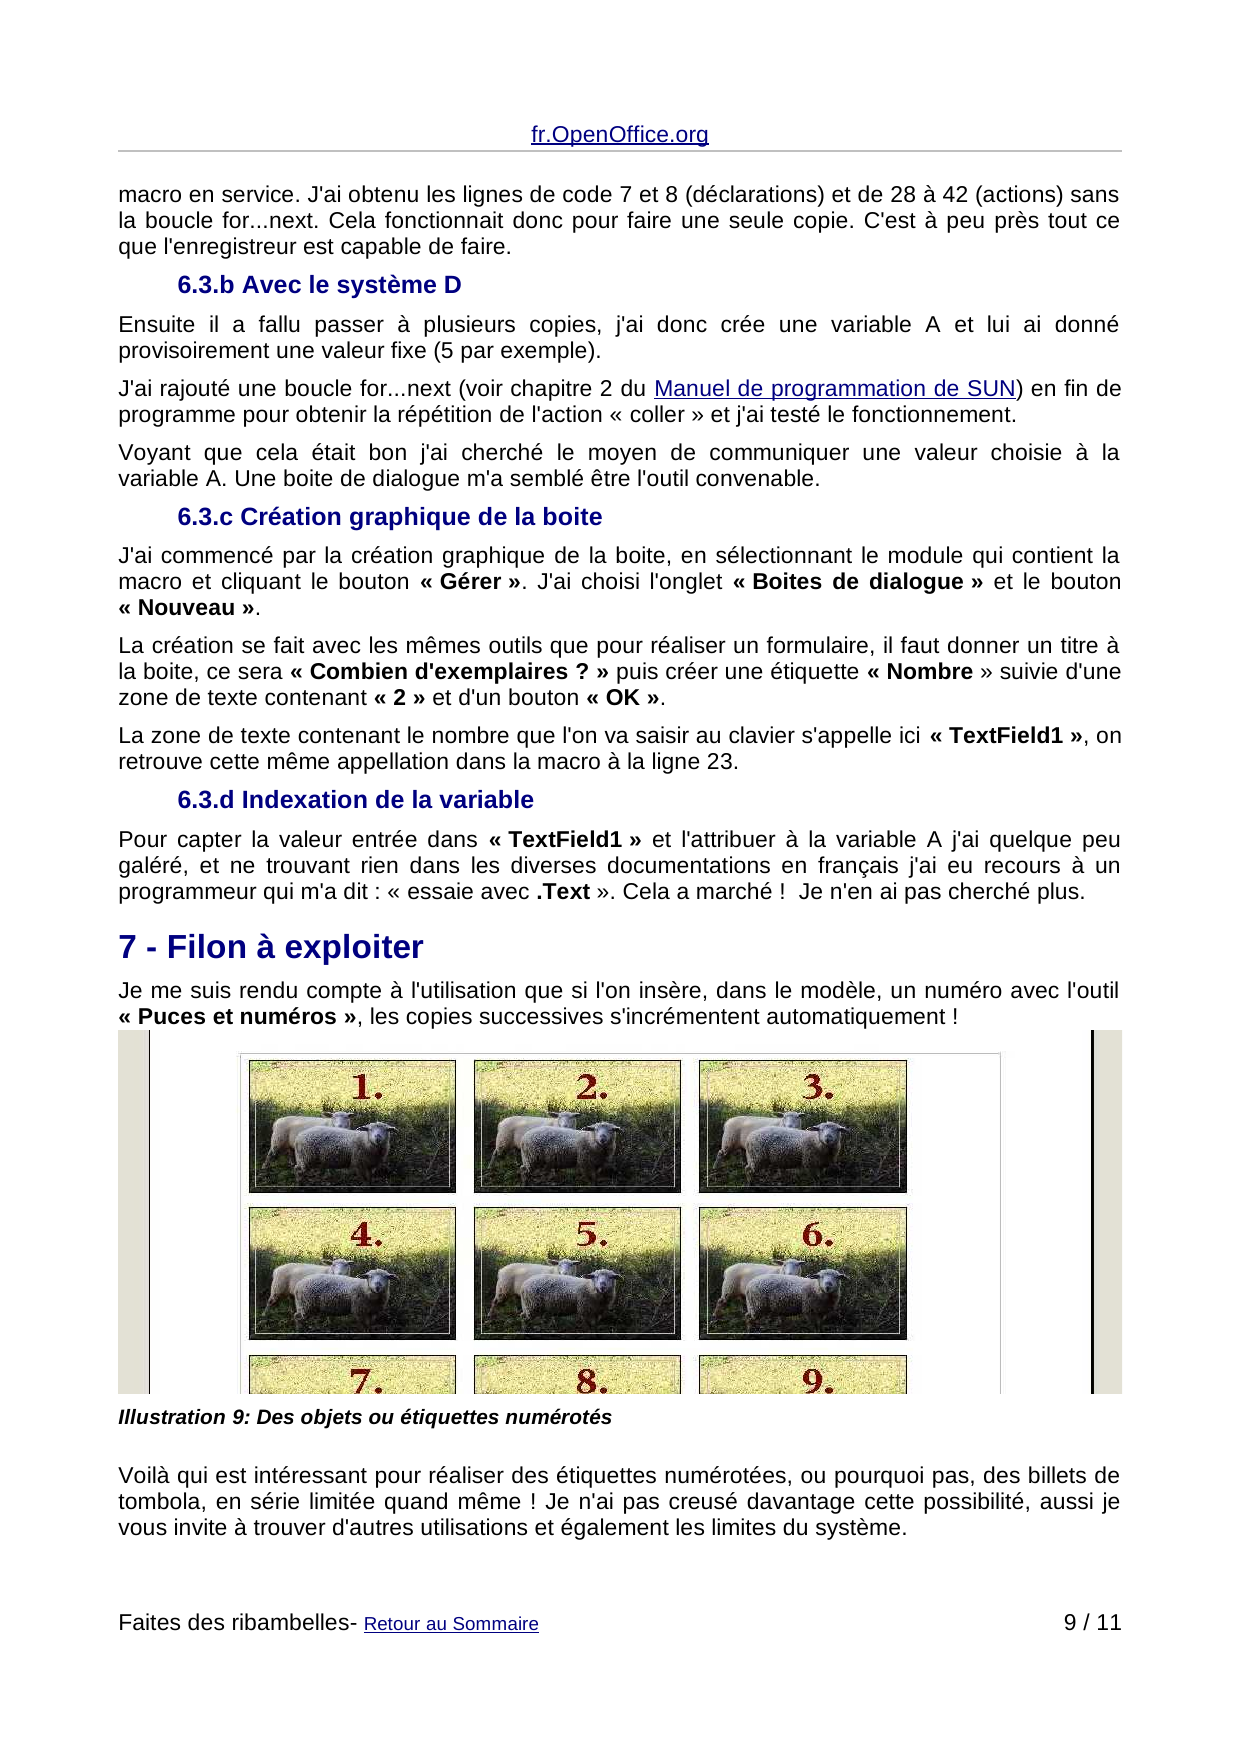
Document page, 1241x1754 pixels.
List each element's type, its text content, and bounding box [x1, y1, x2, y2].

text macro en service. J'ai obtenu les lignes de code 7 et 8 (déclarations) et de 28 à 42 (actions) sans la boucle for...next. Cela fonctionnait donc pour faire une seule copie. C'est à peu près tout ce que l'enregistreur est capable de faire. [118, 182, 1122, 260]
picture [118, 1030, 1123, 1394]
text La création se fait avec les mêmes outils que pour réaliser un formulaire, il faut donner un titre à la boite, ce sera « Combien d'exemplaires ? » puis créer une étiquette « Nombre » suivie d'une zone de texte contenant « 2 » et d'un bouton « OK ». [118, 632, 1122, 711]
text Pour capter la valeur entrée dans « TextField1 » et l'attribuer à la variable A j'ai quelque peu galéré, et ne trouvant rien dans les diverses documentations en français j'ai eu recours à un programmeur qui m'a dit : « essaie avec .Text ». Cela a marché ! Je n'en ai pas cherché plus. [118, 826, 1122, 904]
subtitle Indexation de la variable [177, 786, 1122, 814]
text J'ai rajouté une boucle for...next (voir chapitre 2 du Manuel de programmation de SUN) en fin de programme pour obtenir la répétition de l'action « coller » et j'ai testé le fonctionnement. [118, 375, 1122, 427]
text J'ai commencé par la création graphique de la boite, en sélectionnant le module qui contient la macro et cliquant le bouton « Gérer ». J'ai choisi l'onglet « Boites de dialogue » et le bouton « Nouveau ». [118, 543, 1122, 621]
subtitle Filon à exploiter [118, 928, 1122, 965]
text Voilà qui est intéressant pour réaliser des étiquettes numérotées, ou pourquoi pas, des billets de tombola, en série limitée quand même ! Je n'ai pas creusé davantage cette possibilité, aussi je vous invite à trouver d'autres utilisations et également les limites du système. [118, 1429, 1122, 1541]
text Voyant que cela était bon j'ai cherché le moyen de communiquer une valeur choisie à la variable A. Une boite de dialogue m'a semblé être l'outil convenable. [118, 439, 1122, 491]
subtitle Avec le système D [177, 271, 1122, 299]
text Ensuite il a fallu passer à plusieurs copies, j'ai donc crée une variable A et lui ai donné provisoirement une valeur fixe (5 par exemple). [118, 311, 1122, 363]
text Illustration 9: Des objets ou étiquettes numérotés [118, 1394, 1122, 1429]
subtitle Création graphique de la boite [177, 503, 1122, 531]
text La zone de texte contenant le nombre que l'on va saisir au clavier s'appelle ici « TextField1 », on retrouve cette même appellation dans la macro à la ligne 23. [118, 722, 1122, 774]
text Je me suis rendu compte à l'utilisation que si l'on insère, dans le modèle, un numéro avec l'outil « Puces et numéros », les copies successives s'incrémentent automatiquement ! [118, 977, 1122, 1029]
